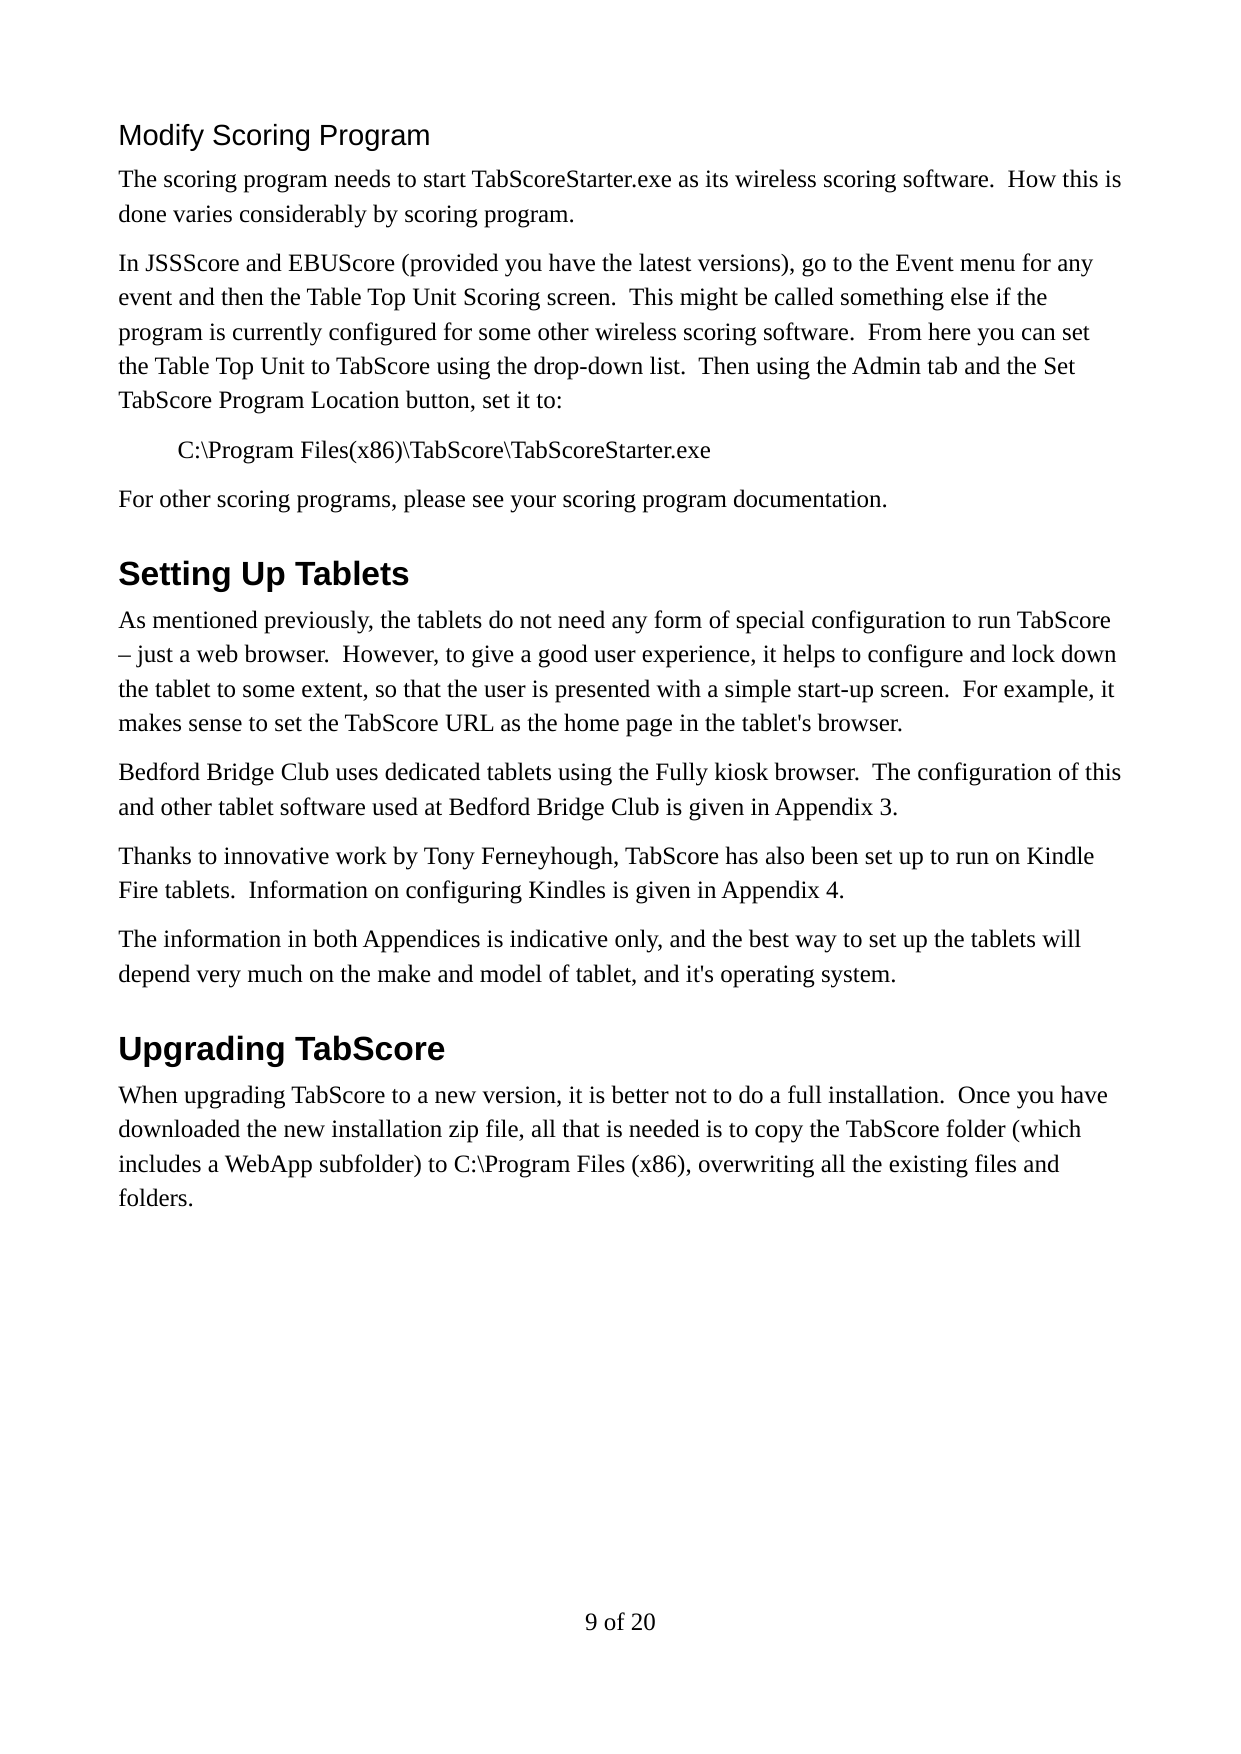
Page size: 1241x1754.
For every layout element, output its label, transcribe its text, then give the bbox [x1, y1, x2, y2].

text When upgrading TabScore to a new version, it is better not to do a full installation. Once you have downloaded the new installation zip file, all that is needed is to copy the TabScore folder (which includes a WebApp subfolder) to C:\Program Files (x86), overwriting all the existing files and folders. [118, 1080, 1122, 1212]
text The information in both Appendices is indicative only, and the best way to set up the tablets will depend very much on the make and model of tablet, and it's operating system. [118, 924, 1122, 988]
text In JSSScore and EBUScore (provided you have the latest versions), go to the Event menu for any event and then the Table Top Unit Scoring screen. This might be called something else if the program is currently configured for some other wireless scoring software. From here you can set the Table Top Unit to TabScore using the drop-down list. Then using the Admin tab and the Set TabScore Program Location button, set it to: [118, 248, 1122, 414]
text Bedford Bridge Club uses dedicated tablets using the Fully kiosk browser. The configuration of this and other tablet software used at Bedford Bridge Club is given in Appendix 3. [118, 757, 1122, 821]
subtitle Setting Up Tablets [118, 554, 1122, 592]
subtitle Modify Scoring Program [118, 118, 1122, 152]
subtitle Upgrading TabScore [118, 1029, 1122, 1067]
text C:\Program Files(x86)\TabScore\TabScoreStarter.exe [118, 435, 1122, 463]
text The scoring program needs to start TabScoreStarter.exe as its wireless scoring software. How this is done varies considerably by scoring program. [118, 164, 1122, 227]
text For other scoring programs, please see your scoring program documentation. [118, 484, 1122, 512]
text As mentioned previously, the tablets do not need any form of special configuration to run TabScore – just a web browser. However, to give a good user experience, it helps to configure and lock down the tablet to some extent, so that the user is presented with a simple start-up screen. For example, it makes sense to set the TabScore URL as the home page in the tablet's browser. [118, 605, 1122, 737]
text Thanks to innovative work by Tony Ferneyhough, TabScore has also been set up to run on Kindle Fire tablets. Information on configuring Kindles is given in Appendix 4. [118, 841, 1122, 904]
